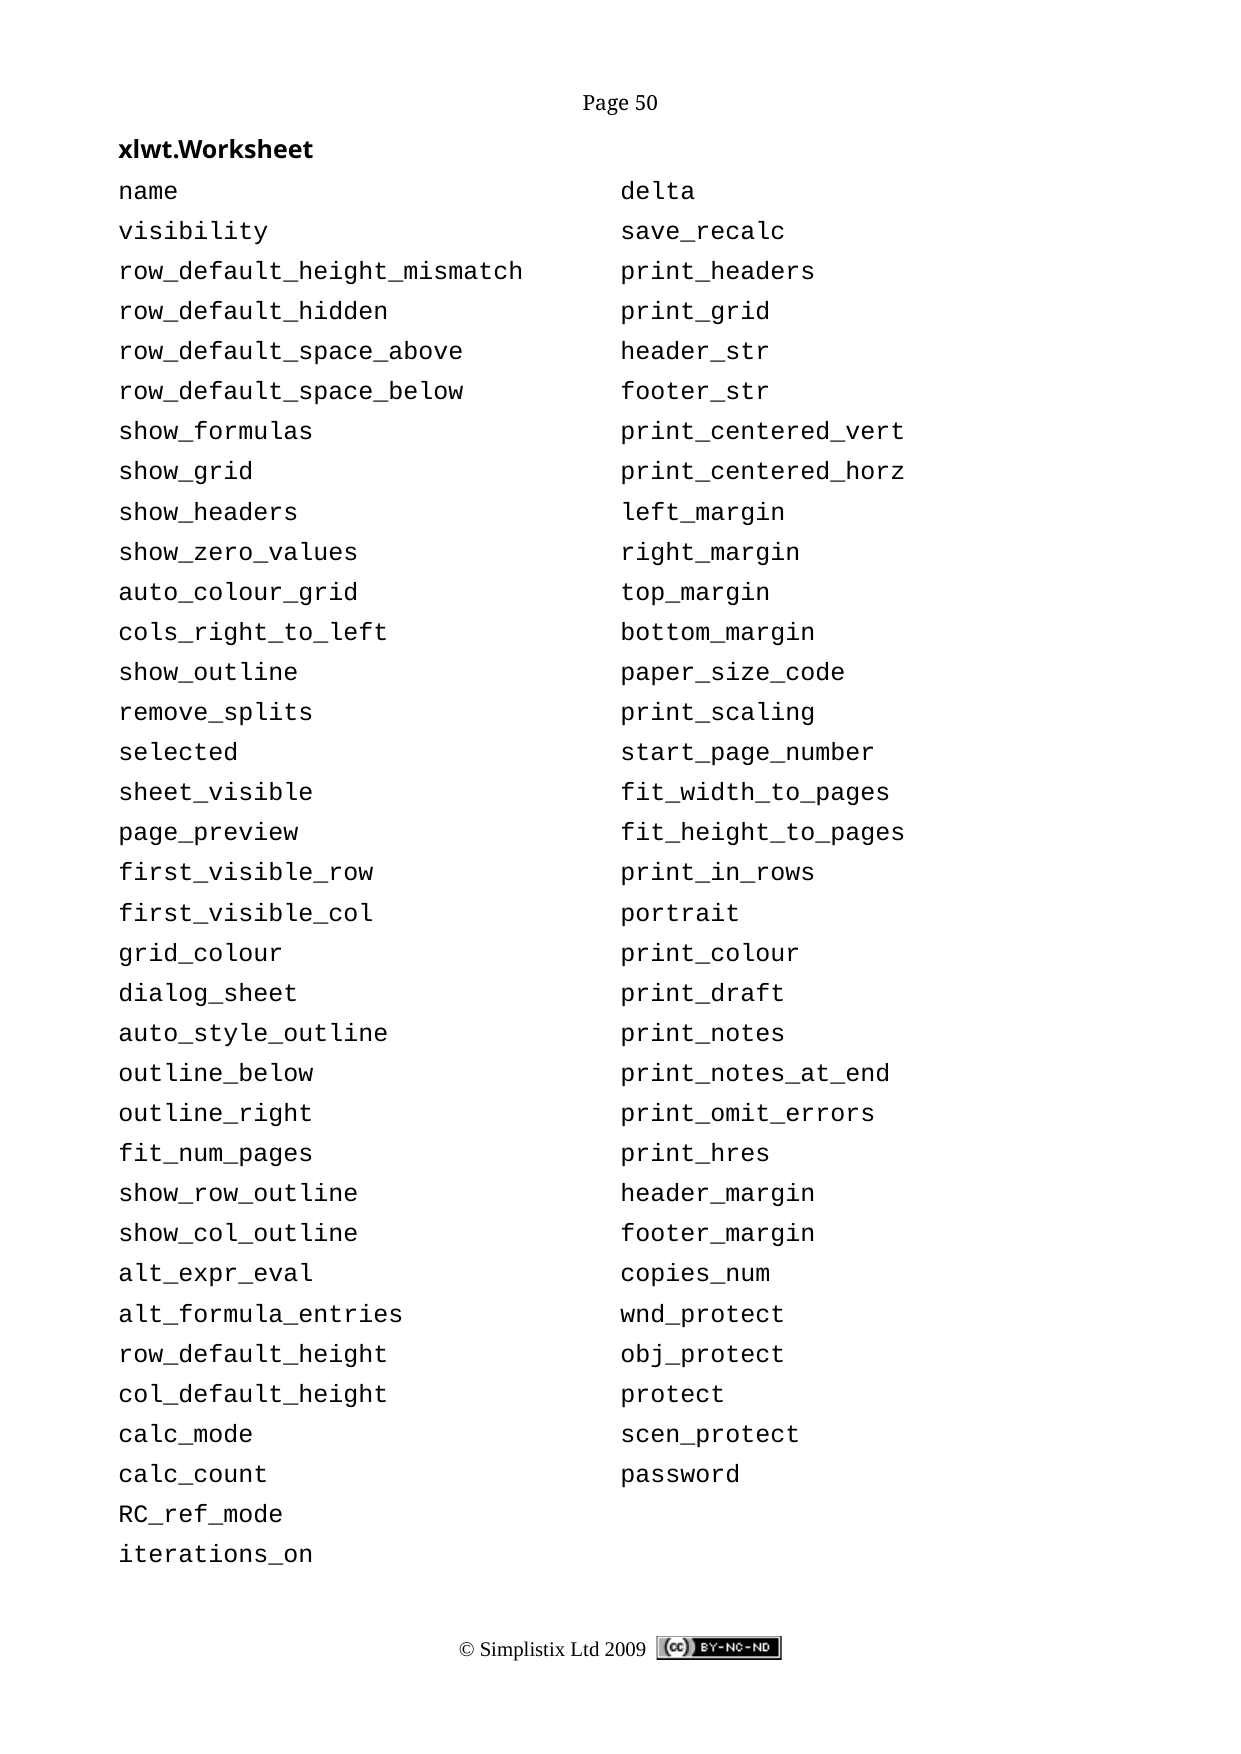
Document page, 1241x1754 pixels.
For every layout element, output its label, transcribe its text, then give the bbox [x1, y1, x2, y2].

text footer_str [620, 379, 1122, 407]
text row_default_space_above [118, 339, 620, 367]
text calc_mode [118, 1421, 620, 1450]
text save_recalc [620, 218, 1122, 247]
text left_margin [620, 499, 1122, 527]
text outline_below [118, 1061, 620, 1089]
text portrait [620, 900, 1122, 928]
text show_row_outline [118, 1181, 620, 1209]
text outline_right [118, 1101, 620, 1129]
text protect [620, 1381, 1122, 1410]
text delta [620, 178, 1122, 207]
text print_notes [620, 1020, 1122, 1049]
text footer_margin [620, 1221, 1122, 1249]
text calc_count [118, 1462, 620, 1490]
text alt_expr_eval [118, 1261, 620, 1289]
text fit_num_pages [118, 1141, 620, 1169]
text print_omit_errors [620, 1101, 1122, 1129]
text row_default_space_below [118, 379, 620, 407]
text auto_style_outline [118, 1020, 620, 1049]
text bottom_margin [620, 619, 1122, 648]
picture [656, 1636, 782, 1660]
text print_notes_at_end [620, 1061, 1122, 1089]
text print_headers [620, 258, 1122, 287]
text row_default_hidden [118, 298, 620, 327]
text right_margin [620, 539, 1122, 567]
text print_grid [620, 298, 1122, 327]
text paper_size_code [620, 659, 1122, 688]
text alt_formula_entries [118, 1301, 620, 1329]
text wnd_protect [620, 1301, 1122, 1329]
text password [620, 1462, 1122, 1490]
text print_colour [620, 940, 1122, 968]
text print_in_rows [620, 860, 1122, 888]
text header_margin [620, 1181, 1122, 1209]
text show_col_outline [118, 1221, 620, 1249]
text top_margin [620, 579, 1122, 608]
text header_str [620, 339, 1122, 367]
text grid_colour [118, 940, 620, 968]
text copies_num [620, 1261, 1122, 1289]
text sheet_visible [118, 780, 620, 808]
text start_page_number [620, 740, 1122, 768]
text col_default_height [118, 1381, 620, 1410]
text show_outline [118, 659, 620, 688]
text RC_ref_mode [118, 1502, 620, 1530]
text show_headers [118, 499, 620, 527]
text visibility [118, 218, 620, 247]
text scen_protect [620, 1421, 1122, 1450]
text print_draft [620, 980, 1122, 1009]
text dialog_sheet [118, 980, 620, 1009]
text fit_width_to_pages [620, 780, 1122, 808]
text row_default_height_mismatch [118, 258, 620, 287]
text selected [118, 740, 620, 768]
subtitle xlwt.Worksheet [118, 132, 1122, 166]
text iterations_on [118, 1542, 620, 1570]
text print_scaling [620, 699, 1122, 728]
text show_formulas [118, 419, 620, 447]
text first_visible_row [118, 860, 620, 888]
text first_visible_col [118, 900, 620, 928]
text fit_height_to_pages [620, 820, 1122, 848]
text print_hres [620, 1141, 1122, 1169]
text cols_right_to_left [118, 619, 620, 648]
text print_centered_vert [620, 419, 1122, 447]
text auto_colour_grid [118, 579, 620, 608]
text obj_protect [620, 1341, 1122, 1369]
text row_default_height [118, 1341, 620, 1369]
text print_centered_horz [620, 459, 1122, 487]
text name [118, 178, 620, 207]
text show_grid [118, 459, 620, 487]
text remove_splits [118, 699, 620, 728]
text page_preview [118, 820, 620, 848]
text show_zero_values [118, 539, 620, 567]
